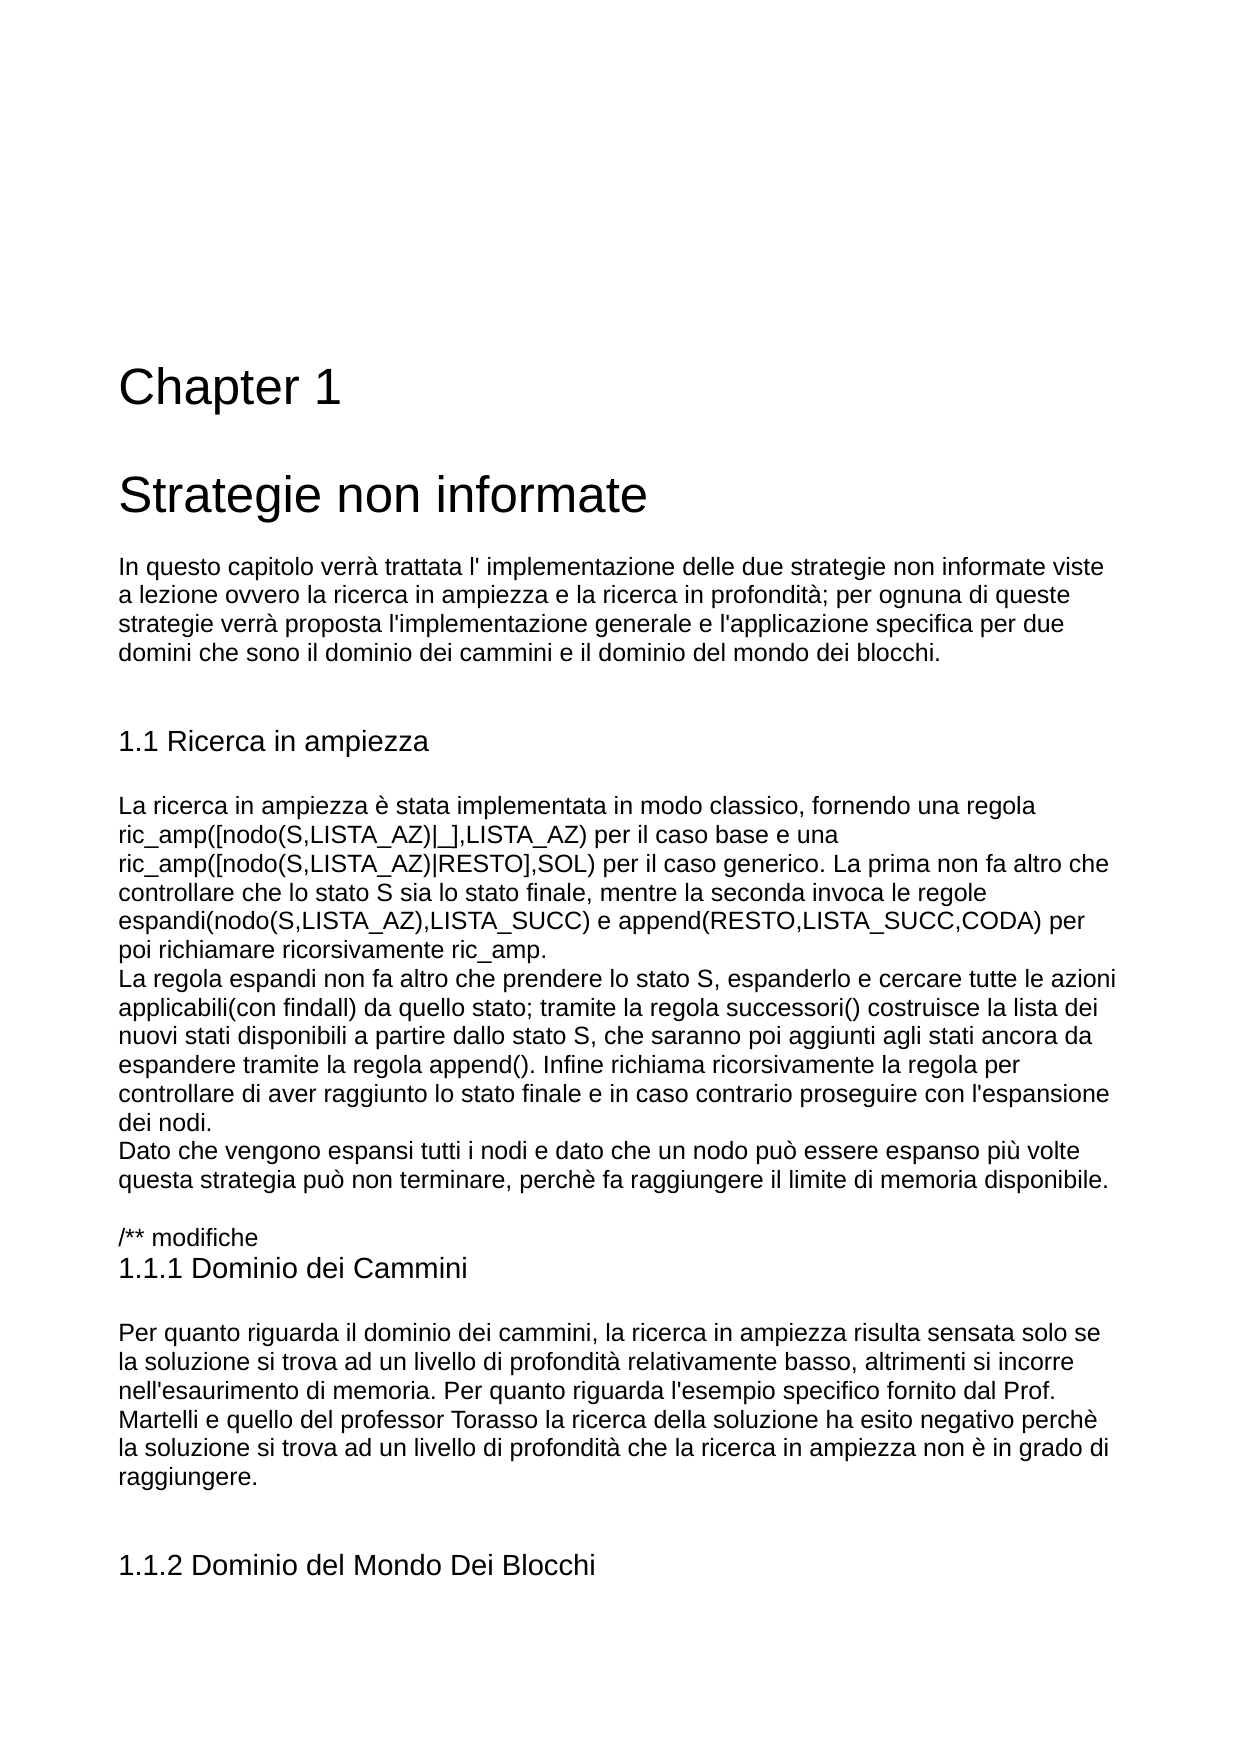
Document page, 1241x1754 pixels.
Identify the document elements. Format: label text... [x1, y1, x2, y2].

text 1.1 Ricerca in ampiezza [118, 724, 1122, 758]
text Per quanto riguarda il dominio dei cammini, la ricerca in ampiezza risulta sensata solo se la soluzione si trova ad un livello di profondità relativamente basso, altrimenti si incorre nell'esaurimento di memoria. Per quanto riguarda l'esempio specifico fornito dal Prof. Martelli e quello del professor Torasso la ricerca della soluzione ha esito negativo perchè la soluzione si trova ad un livello di profondità che la ricerca in ampiezza non è in grado di raggiungere. [118, 1318, 1122, 1491]
text Dato che vengono espansi tutti i nodi e dato che un nodo può essere espanso più volte questa strategia può non terminare, perchè fa raggiungere il limite di memoria disponibile. [118, 1136, 1122, 1223]
text La ricerca in ampiezza è stata implementata in modo classico, fornendo una regola ric_amp([nodo(S,LISTA_AZ)|_],LISTA_AZ) per il caso base e una ric_amp([nodo(S,LISTA_AZ)|RESTO],SOL) per il caso generico. La prima non fa altro che controllare che lo stato S sia lo stato finale, mentre la seconda invoca le regole espandi(nodo(S,LISTA_AZ),LISTA_SUCC) e append(RESTO,LISTA_SUCC,CODA) per poi richiamare ricorsivamente ric_amp. La regola espandi non fa altro che prendere lo stato S, espanderlo e cercare tutte le azioni applicabili(con findall) da quello stato; tramite la regola successori() costruisce la lista dei nuovi stati disponibili a partire dallo stato S, che saranno poi aggiunti agli stati ancora da espandere tramite la regola append(). Infine richiama ricorsivamente la regola per controllare di aver raggiunto lo stato finale e in caso contrario proseguire con l'espansione dei nodi. [118, 791, 1122, 1136]
text Chapter 1 [118, 356, 1122, 415]
text Strategie non informate [118, 464, 1122, 523]
text In questo capitolo verrà trattata l' implementazione delle due strategie non informate viste a lezione ovvero la ricerca in ampiezza e la ricerca in profondità; per ognuna di queste strategie verrà proposta l'implementazione generale e l'applicazione specifica per due domini che sono il dominio dei cammini e il dominio del mondo dei blocchi. [118, 552, 1122, 667]
text /** modifiche [118, 1223, 1122, 1251]
text 1.1.1 Dominio dei Cammini [118, 1251, 1122, 1285]
text 1.1.2 Dominio del Mondo Dei Blocchi [118, 1548, 1122, 1582]
